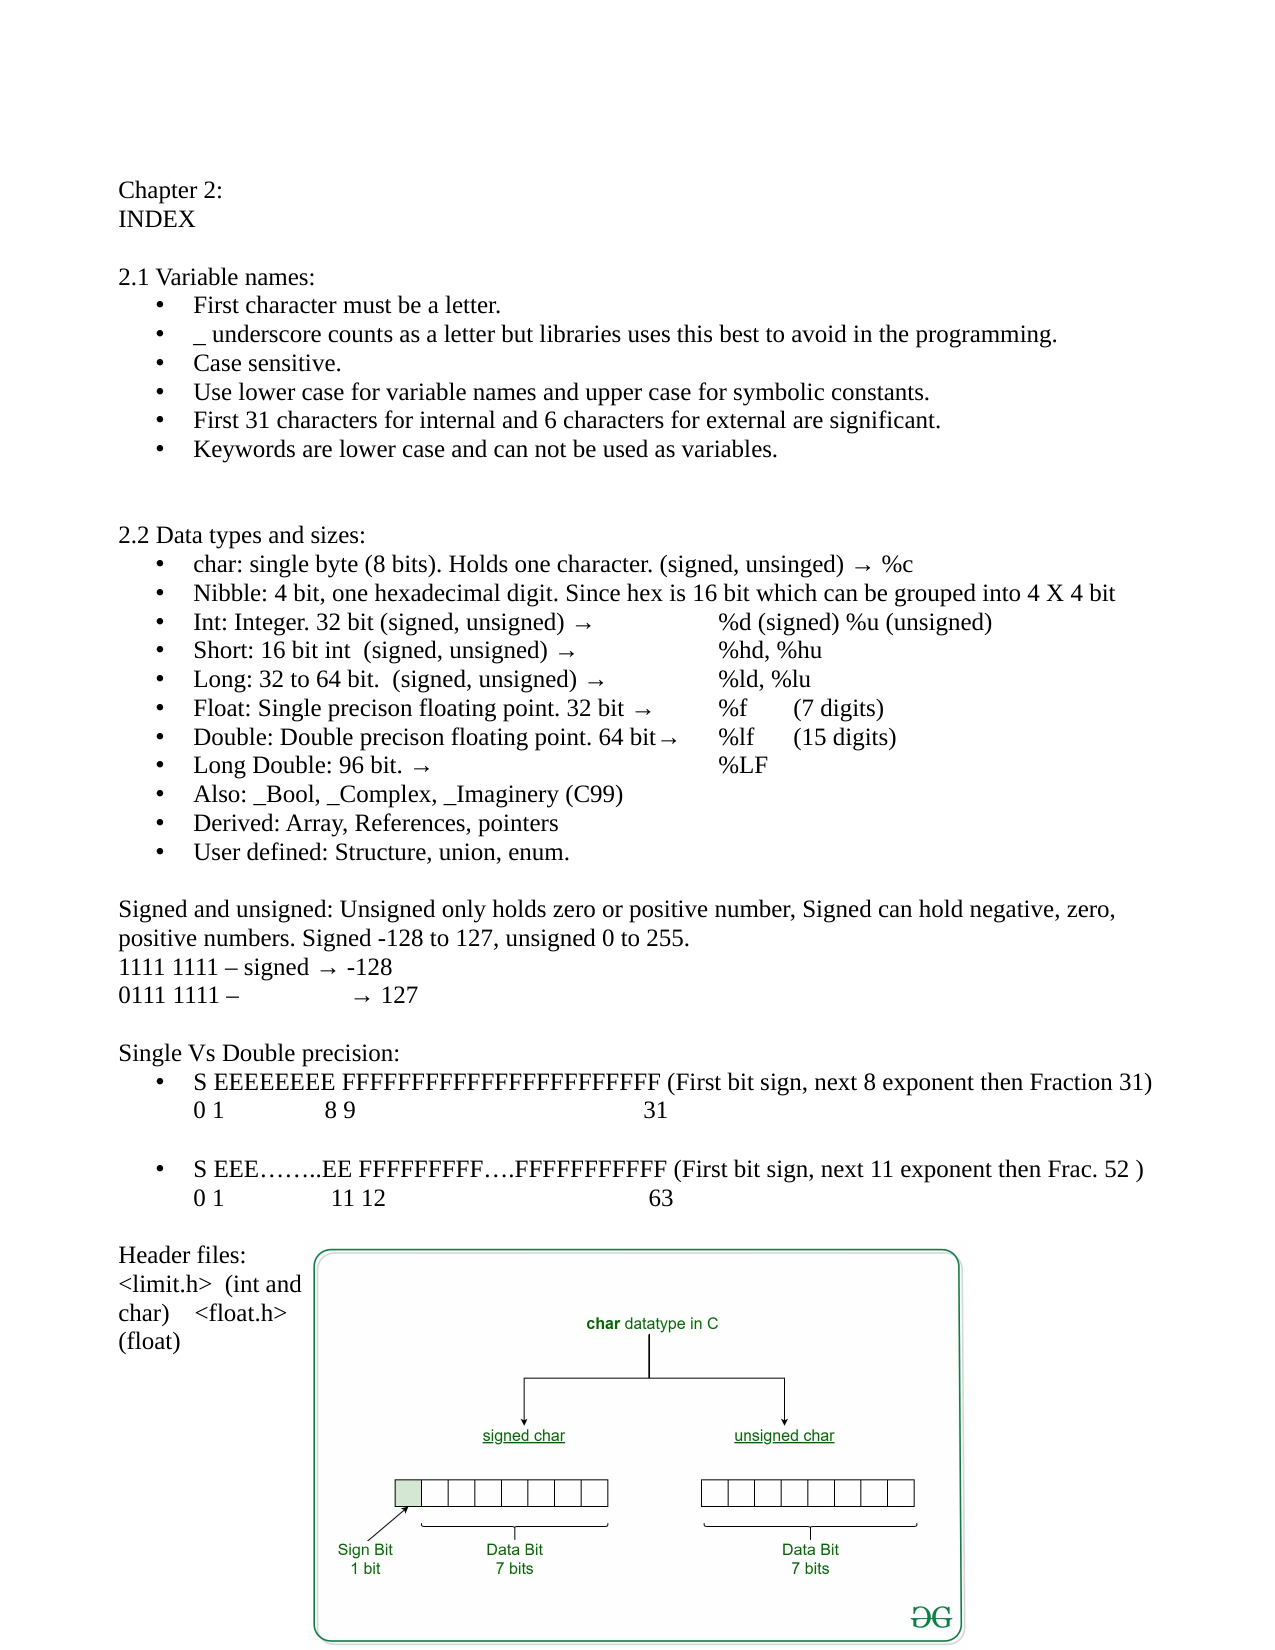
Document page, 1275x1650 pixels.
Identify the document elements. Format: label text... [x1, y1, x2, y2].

list _ underscore counts as a letter but libraries uses this best to avoid in the programming. [156, 319, 1157, 348]
list Float: Single precison floating point. 32 bit → %f (7 digits) [156, 693, 1157, 722]
text Single Vs Double precision: [118, 1038, 1157, 1067]
list First character must be a letter. [156, 291, 1157, 319]
list Keywords are lower case and can not be used as variables. [156, 434, 1157, 463]
text 2.1 Variable names: [118, 262, 1157, 291]
text Signed and unsigned: Unsigned only holds zero or positive number, Signed can hold negative, zero, [118, 894, 1157, 923]
list char: single byte (8 bits). Holds one character. (signed, unsinged) → %c [156, 549, 1157, 578]
list Double: Double precison floating point. 64 bit→ %lf (15 digits) [156, 722, 1157, 751]
list Also: _Bool, _Complex, _Imaginery (C99) [156, 779, 1157, 808]
list S EEE……..EE FFFFFFFFF….FFFFFFFFFFF (First bit sign, next 11 exponent then Frac. 52 ) [156, 1154, 1157, 1183]
list Int: Integer. 32 bit (signed, unsigned) → %d (signed) %u (unsigned) [156, 607, 1157, 636]
text Header files: <limit.h> (int and char) <float.h> (float) [118, 1240, 1157, 1355]
text 1111 1111 – signed → -128 [118, 952, 1157, 981]
text INDEX [118, 204, 1157, 233]
list Use lower case for variable names and upper case for symbolic constants. [156, 377, 1157, 406]
text 0111 1111 – → 127 [118, 981, 1157, 1009]
list Long: 32 to 64 bit. (signed, unsigned) → %ld, %lu [156, 664, 1157, 693]
list Short: 16 bit int (signed, unsigned) → %hd, %hu [156, 636, 1157, 664]
list User defined: Structure, union, enum. [156, 837, 1157, 866]
list Long Double: 96 bit. → %LF [156, 751, 1157, 779]
list S EEEEEEEE FFFFFFFFFFFFFFFFFFFFFFF (First bit sign, next 8 exponent then Fraction 31) [156, 1067, 1157, 1096]
text 0 1 8 9 31 [118, 1096, 1157, 1124]
text 2.2 Data types and sizes: [118, 521, 1157, 549]
text Chapter 2: [118, 176, 1157, 204]
list Nibble: 4 bit, one hexadecimal digit. Since hex is 16 bit which can be grouped into 4 X 4 bit [156, 578, 1157, 607]
text positive numbers. Signed -128 to 127, unsigned 0 to 255. [118, 923, 1157, 952]
list Case sensitive. [156, 348, 1157, 377]
list Derived: Array, References, pointers [156, 808, 1157, 837]
picture [305, 1241, 970, 1650]
list First 31 characters for internal and 6 characters for external are significant. [156, 406, 1157, 434]
list 0 1 11 12 63 [156, 1183, 1157, 1211]
